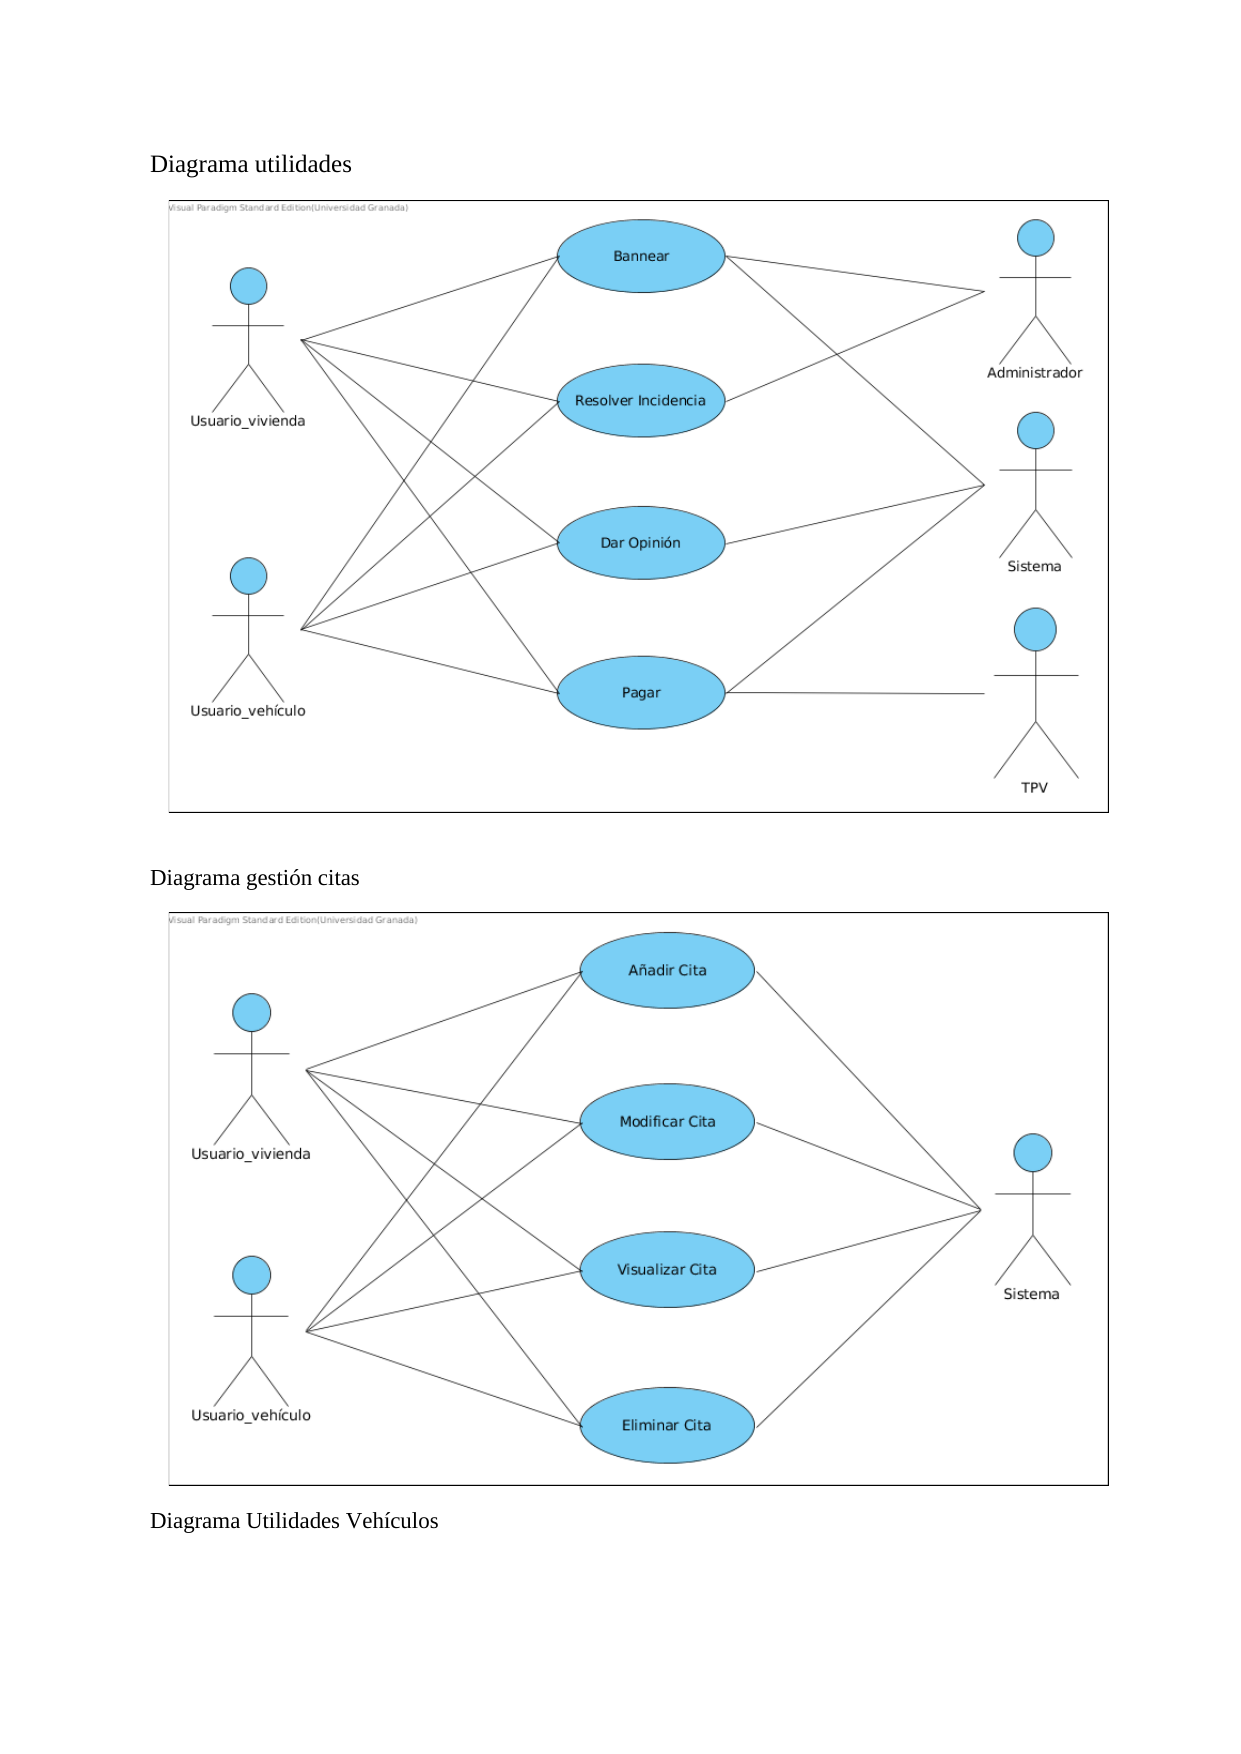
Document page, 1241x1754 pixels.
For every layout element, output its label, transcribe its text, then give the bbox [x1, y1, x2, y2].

picture [168, 200, 1109, 813]
text Diagrama utilidades [150, 150, 1091, 178]
text Diagrama Utilidades Vehículos [150, 1508, 1091, 1533]
text Diagrama gestión citas [150, 865, 1091, 890]
picture [168, 912, 1109, 1486]
